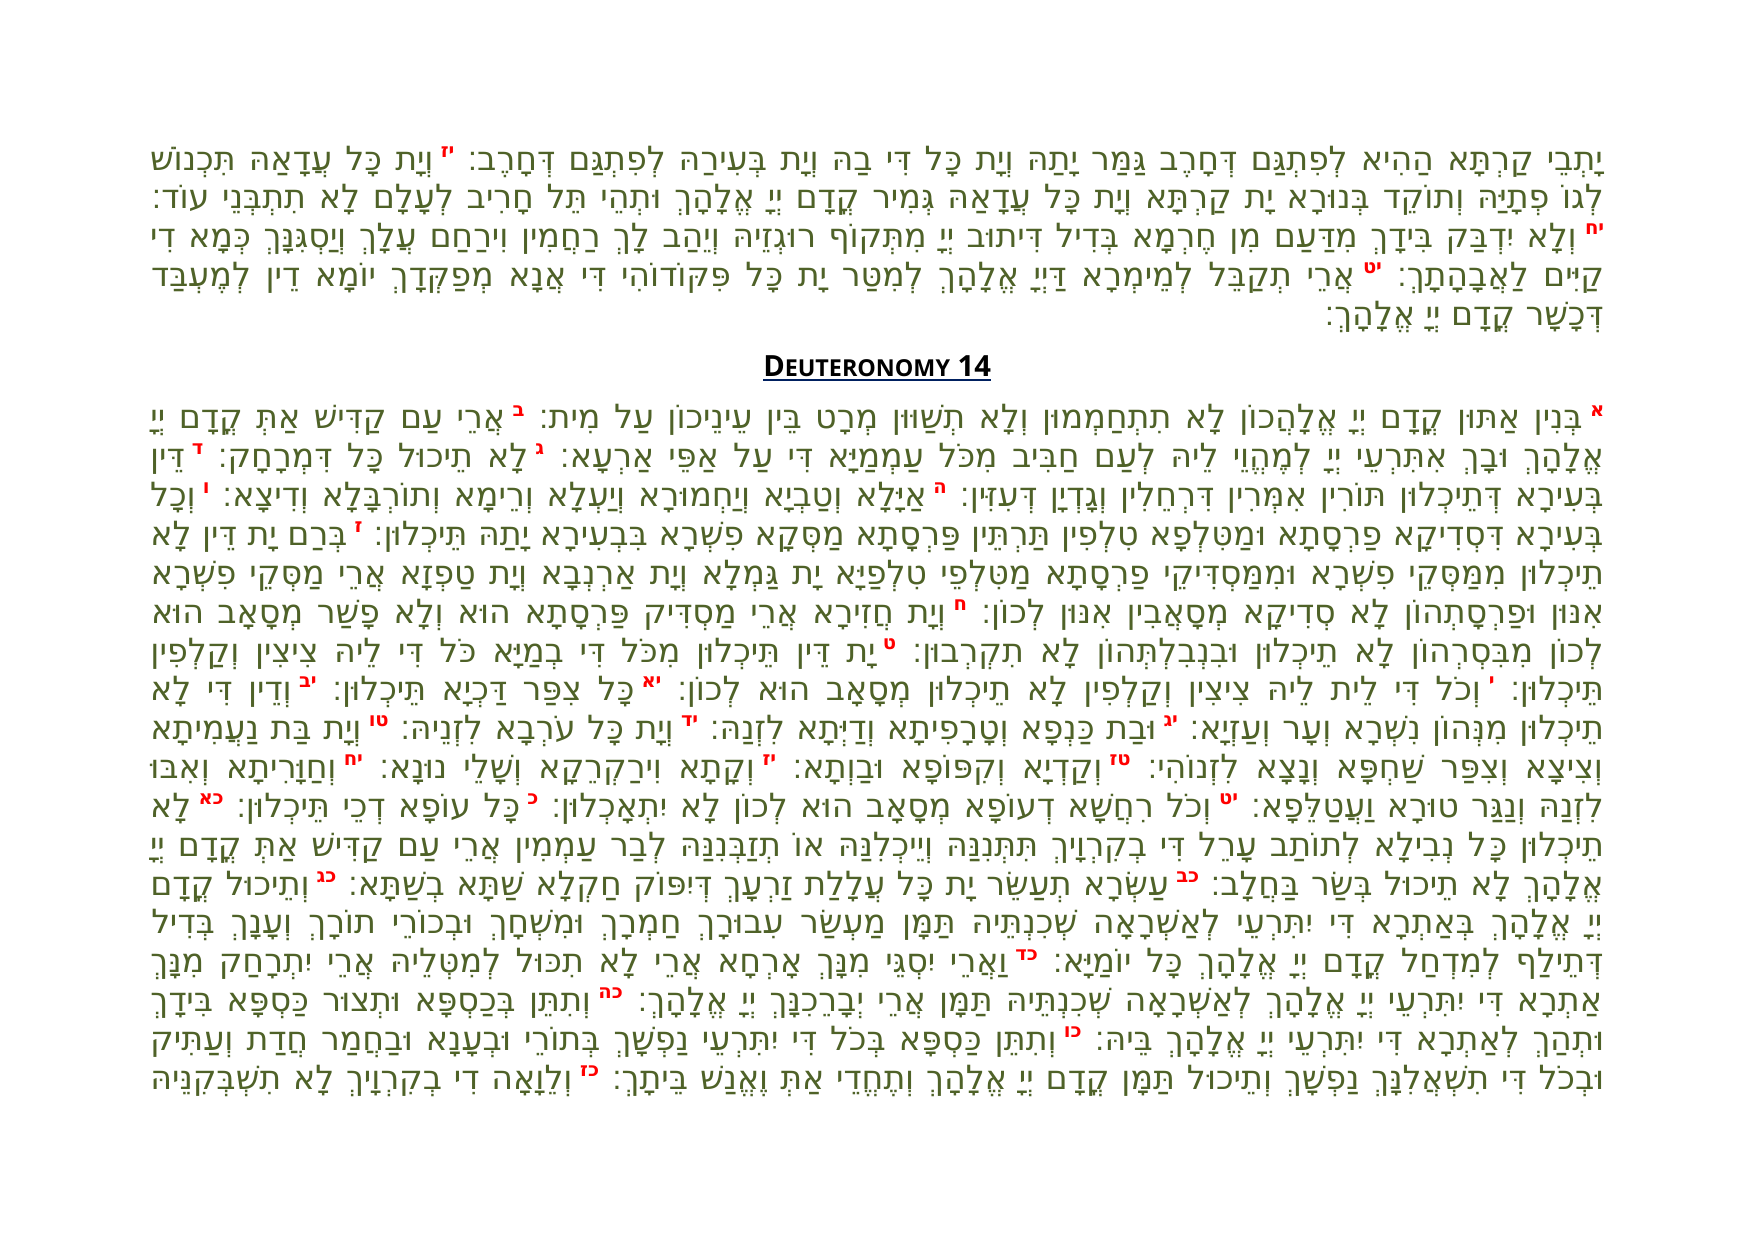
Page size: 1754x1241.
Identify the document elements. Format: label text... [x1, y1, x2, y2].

text א בְּנִין אַתּוּן קֳדָם יְיָ אֱלָהֲכוֹן לָא תִתְחַמְמוּן וְלָא תְשַׁוּוּן מְרָט בֵּין עֵינֵיכוֹן עַל מִית׃ ב אֲרֵי עַם קַדִּישׁ אַתְּ קֳדָם יְיָ אֱלָהָךְ וּבָךְ אִתִּרְעֵי יְיָ לְמֶהֱוֵי לֵיהּ לְעַם חַבִּיב מִכֹּל עַמְמַיָּא דִּי עַל אַפֵּי אַרְעָא׃ ג לָא תֵיכוּל כָּל דִּמְרָחָק׃ ד דֵּין בְּעִירָא דְּתֵיכְלוּן תּוֹרִין אִמְּרִין דִּרְחֵלִין וְגָדְיָן דְּעִזִּין׃ ה אַיָּלָא וְטַבְיָא וְיַחְמוּרָא וְיַעְלָא וְרֵימָא וְתוֹרְבָּלָא וְדִיצָא׃ ו וְכָל בְּעִירָא דִּסְדִיקָא פַרְסָתָא וּמַטִּלְפָא טִלְפִין תַּרְתֵּין פַּרְסָתָא מַסְּקָא פִשְׁרָא בִּבְעִירָא יָתַהּ תֵּיכְלוּן׃ ז בְּרַם יָת דֵּין לָא תֵיכְלוּן מִמַּסְּקֵי פִשְׁרָא וּמִמַּסְדִּיקֵי פַרְסָתָא מַטִּלְפֵי טִלְפַיָּא יָת גַּמְלָא וְיָת אַרְנְבָא וְיָת טַפְזָא אֲרֵי מַסְּקֵי פִשְׁרָא אִנּוּן וּפַרְסָתְהוֹן לָא סְדִיקָא מְסָאֲבִין אִנּוּן לְכוֹן׃ ח וְיָת חֲזִירָא אֲרֵי מַסְדִּיק פַּרְסָתָא הוּא וְלָא פָשַׁר מְסָאָב הוּא לְכוֹן מִבִּסְרְהוֹן לָא תֵיכְלוּן וּבִנְבִלְתְּהוֹן לָא תִקְרְבוּן׃ ט יָת דֵּין תֵּיכְלוּן מִכֹּל דִּי בְמַיָּא כֹּל דִּי לֵיהּ צִיצִין וְקַלְפִין תֵּיכְלוּן׃ י וְכֹל דִּי לֵית לֵיהּ צִיצִין וְקַלְפִין לָא תֵיכְלוּן מְסָאָב הוּא לְכוֹן׃ יא כָּל צִפַּר דַּכְיָא תֵּיכְלוּן׃ יב וְדֵין דִּי לָא תֵיכְלוּן מִנְּהוֹן נִשְׁרָא וְעָר וְעַזְיָא׃ יג וּבַת כַּנְפָא וְטָרָפִיתָא וְדַיְּתָא לִזְנַהּ׃ יד וְיָת כָּל עֹרְבָא לִזְנֵיהּ׃ טו וְיָת בַּת נַעֲמִיתָא וְצִיצָא וְצִפַּר שַׁחְפָּא וְנָצָא לִזְנוֹהִי׃ טז וְקַדְיָא וְקִפּוֹפָא וּבַוְתָא׃ יז וְקָתָא וִירַקְרֵקָא וְשָׁלֵי נוּנָא׃ יח וְחַוָּרִיתָא וְאִבּוּ לִזְנַהּ וְנַגַּר טוּרָא וַעֲטַלֵּפָא׃ יט וְכֹל רִחֲשָׁא דְעוֹפָא מְסָאָב הוּא לְכוֹן לָא יִתְאָכְלוּן׃ כ כָּל עוֹפָא דְכֵי תֵּיכְלוּן׃ כא לָא תֵיכְלוּן כָּל נְבִילָא לְתוֹתַב עָרֵל דִּי בְקִרְוָיךְ תִּתְּנִנַּהּ וְיֵיכְלִנַּהּ אוֹ תְזַבְּנִנַּהּ לְבַר עַמְמִין אֲרֵי עַם קַדִּישׁ אַתְּ קֳדָם יְיָ אֱלָהָךְ לָא תֵיכוּל בְּשַׂר בַּחֲלָב׃ כב עַשְּׂרָא תְעַשֵּׂר יָת כָּל עֲלָלַת זַרְעָךְ דְּיִפּוֹק חַקְלָא שַׁתָּא בְשַׁתָּא׃ כג וְתֵיכוּל קֳדָם יְיָ אֱלָהָךְ בְּאַתְרָא דִּי יִתִּרְעֵי לְאַשְׁרָאָה שְׁכִנְתֵּיהּ תַּמָּן מַעְשַׂר עִבוּרָךְ חַמְרָךְ וּמִשְׁחָךְ וּבְכוֹרֵי תוֹרָךְ וְעָנָךְ בְּדִיל דְּתֵילַף לְמִדְחַל קֳדָם יְיָ אֱלָהָךְ כָּל יוֹמַיָּא׃ כד וַאֲרֵי יִסְגֵּי מִנָּךְ אָרְחָא אֲרֵי לָא תִכּוּל לְמִטְּלֵיהּ אֲרֵי יִתְרָחַק מִנָּךְ אַתְרָא דִּי יִתִּרְעֵי יְיָ אֱלָהָךְ לְאַשְׁרָאָה שְׁכִנְתֵּיהּ תַּמָּן אֲרֵי יְבָרֵכִנָּךְ יְיָ אֱלָהָךְ׃ כה וְתִתֵּן בְּכַסְפָּא וּתְצוּר כַּסְפָּא בִּידָךְ וּתְהַךְ לְאַתְרָא דִּי יִתִּרְעֵי יְיָ אֱלָהָךְ בֵּיהּ׃ כו וְתִתֵּן כַּסְפָּא בְּכֹל דִּי יִתִּרְעֵי נַפְשָׁךְ בְּתוֹרֵי וּבְעָנָא וּבַחֲמַר חֲדַת וְעַתִּיק וּבְכֹל דִּי תִשְׁאֲלִנָּךְ נַפְשָׁךְ וְתֵיכוּל תַּמָּן קֳדָם יְיָ אֱלָהָךְ וְתֶחֱדֵי אַתְּ וֶאֱנַשׁ בֵּיתָךְ׃ כז וְלֵוָאָה דִי בְקִרְוָיךְ לָא תִשְׁבְּקִנֵּיהּ [150, 398, 1604, 1097]
text יָתְבֵי קַרְתָּא הַהִיא לְפִתְגַּם דְּחָרֶב גַּמַּר יָתַהּ וְיָת כָּל דִּי בַהּ וְיָת בְּעִירַהּ לְפִתְגַּם דְּחָרֶב׃ יז וְיָת כָּל עֲדָאַהּ תִּכְנוֹשׁ לְגוֹ פְתָיַּהּ וְתוֹקֵד בְּנוּרָא יָת קַרְתָּא וְיָת כָּל עֲדָאַהּ גְּמִיר קֳדָם יְיָ אֱלָהָךְ וּתְהֵי תֵּל חָרִיב לְעָלָם לָא תִתְבְּנֵי עוֹד׃ יח וְלָא יִדְבַּק בִּידָךְ מִדַּעַם מִן חֶרְמָא בְּדִיל דִּיתוּב יְיָ מִתְּקוֹף רוּגְזֵיהּ וְיֵהַב לָךְ רַחֲמִין וִירַחַם עֲלָךְ וְיַסְגִּנָּךְ כְּמָא דִי קַיִּים לַאֲבָהָתָךְ׃ יט אֲרֵי תְקַבֵּל לְמֵימְרָא דַּיְיָ אֱלָהָךְ לְמִטַּר יָת כָּל פִּקּוֹדוֹהִי דִּי אֲנָא מְפַקְּדָךְ יוֹמָא דֵין לְמֶעְבַּד דְּכָשָׁר קֳדָם יְיָ אֱלָהָךְ׃ [150, 139, 1604, 333]
text Deuteronomy 14 [150, 346, 1604, 385]
